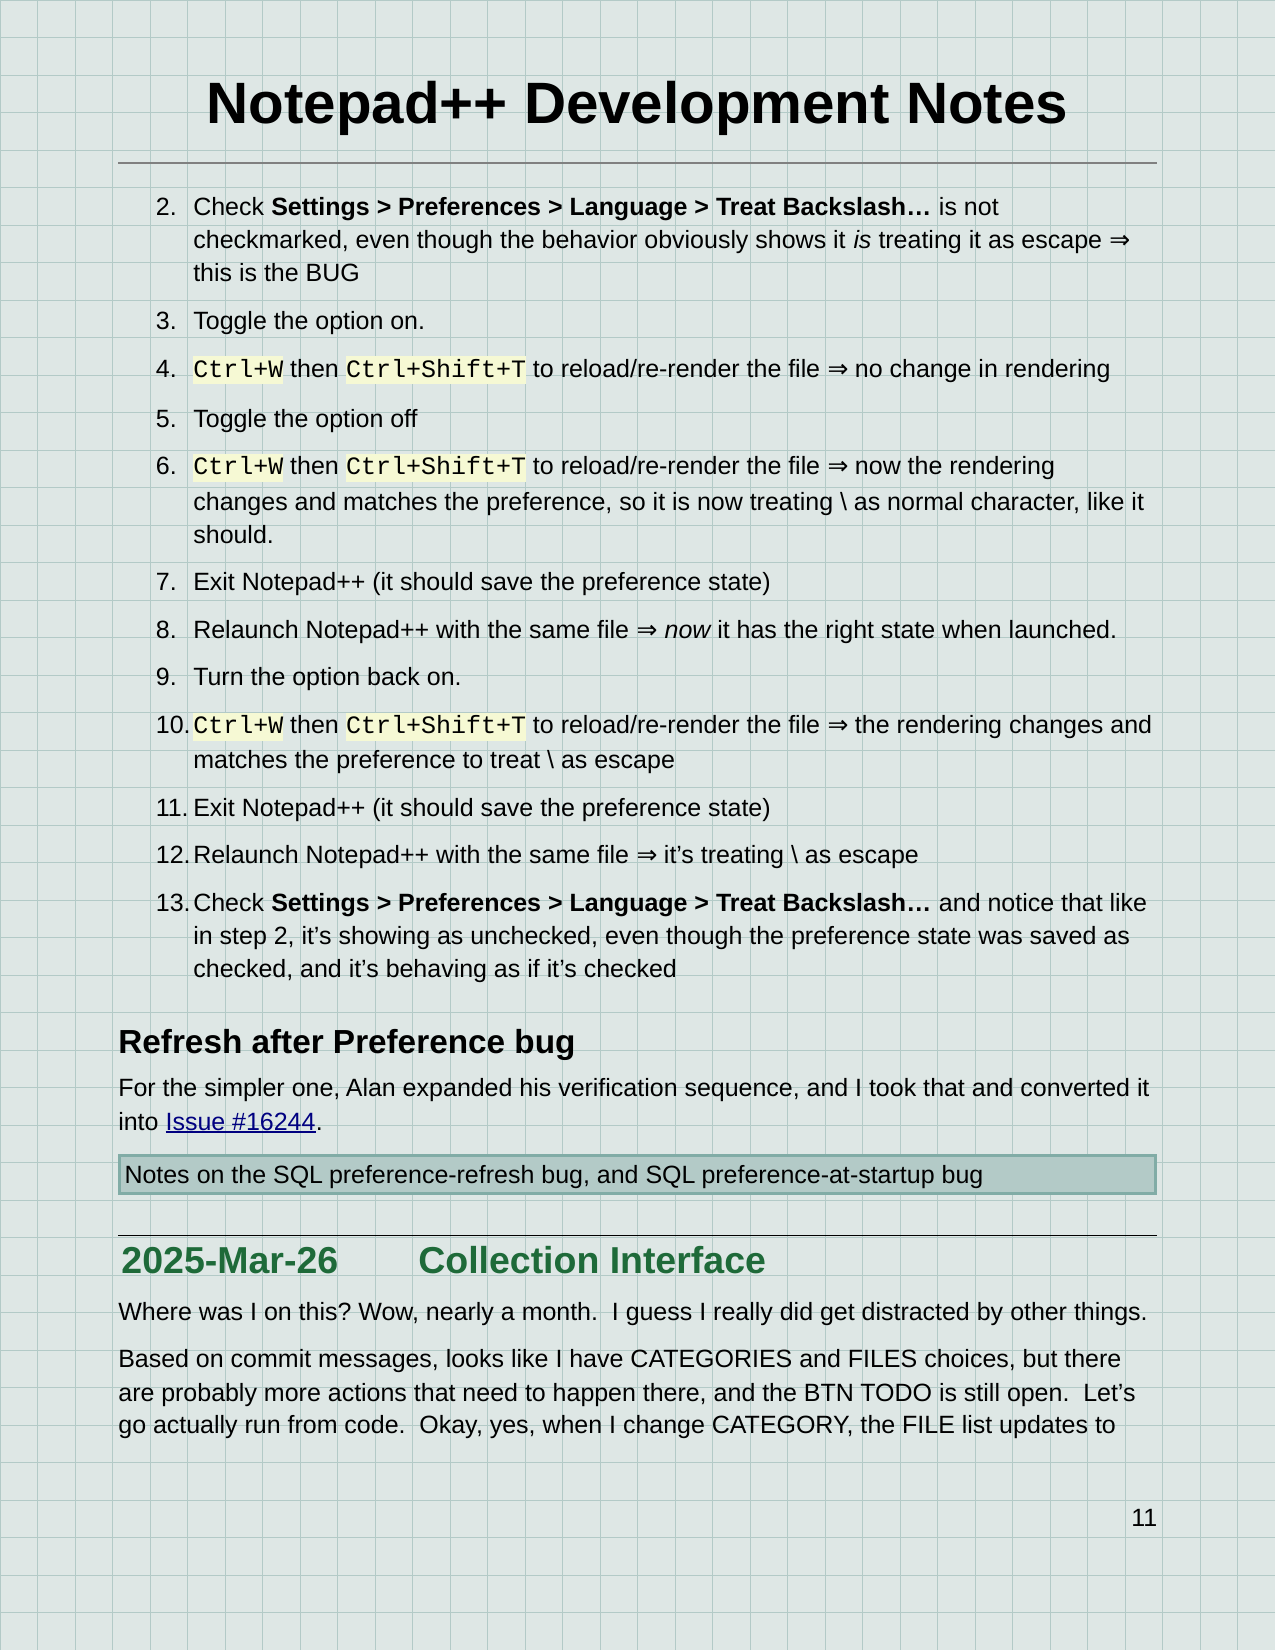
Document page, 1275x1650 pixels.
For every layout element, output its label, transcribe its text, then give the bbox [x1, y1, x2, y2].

text For the simpler one, Alan expanded his verification sequence, and I took that and converted it into Issue #16244. [118, 1073, 1157, 1135]
list Ctrl+W then Ctrl+Shift+T to reload/re-render the file ⇒ now the rendering changes and matches the preference, so it is now treating \ as normal character, like it should. [156, 451, 1157, 548]
list Check Settings > Preferences > Language > Treat Backslash… and notice that like in step 2, it’s showing as unchecked, even though the preference state was saved as checked, and it’s behaving as if it’s checked [156, 888, 1157, 983]
list Exit Notepad++ (it should save the preference state) [156, 567, 1157, 596]
text Notes on the SQL preference-refresh bug, and SQL preference-at-startup bug [121, 1157, 1154, 1192]
list Toggle the option off [156, 404, 1157, 432]
list Ctrl+W then Ctrl+Shift+T to reload/re-render the file ⇒ the rendering changes and matches the preference to treat \ as escape [156, 710, 1157, 774]
list Toggle the option on. [156, 306, 1157, 335]
list Exit Notepad++ (it should save the preference state) [156, 793, 1157, 822]
list Relaunch Notepad++ with the same file ⇒ now it has the right state when launched. [156, 615, 1157, 643]
text Based on commit messages, looks like I have CATEGORIES and FILES choices, but there are probably more actions that need to happen there, and the BTN TODO is still open. Let’s go actually run from code. Okay, yes, when I change CATEGORY, the FILE list updates to [118, 1344, 1157, 1439]
list Relaunch Notepad++ with the same file ⇒ it’s treating \ as escape [156, 840, 1157, 869]
list Turn the option back on. [156, 662, 1157, 691]
subtitle 2025-Mar-26 Collection Interface [118, 1236, 1157, 1284]
text Where was I on this? Wow, nearly a month. I guess I really did get distracted by other things. [118, 1297, 1157, 1326]
list Check Settings > Preferences > Language > Treat Backslash… is not checkmarked, even though the behavior obviously shows it is treating it as escape ⇒ this is the BUG [156, 192, 1157, 287]
subtitle Refresh after Preference bug [118, 1022, 1157, 1061]
list Ctrl+W then Ctrl+Shift+T to reload/re-render the file ⇒ no change in rendering [156, 354, 1157, 384]
